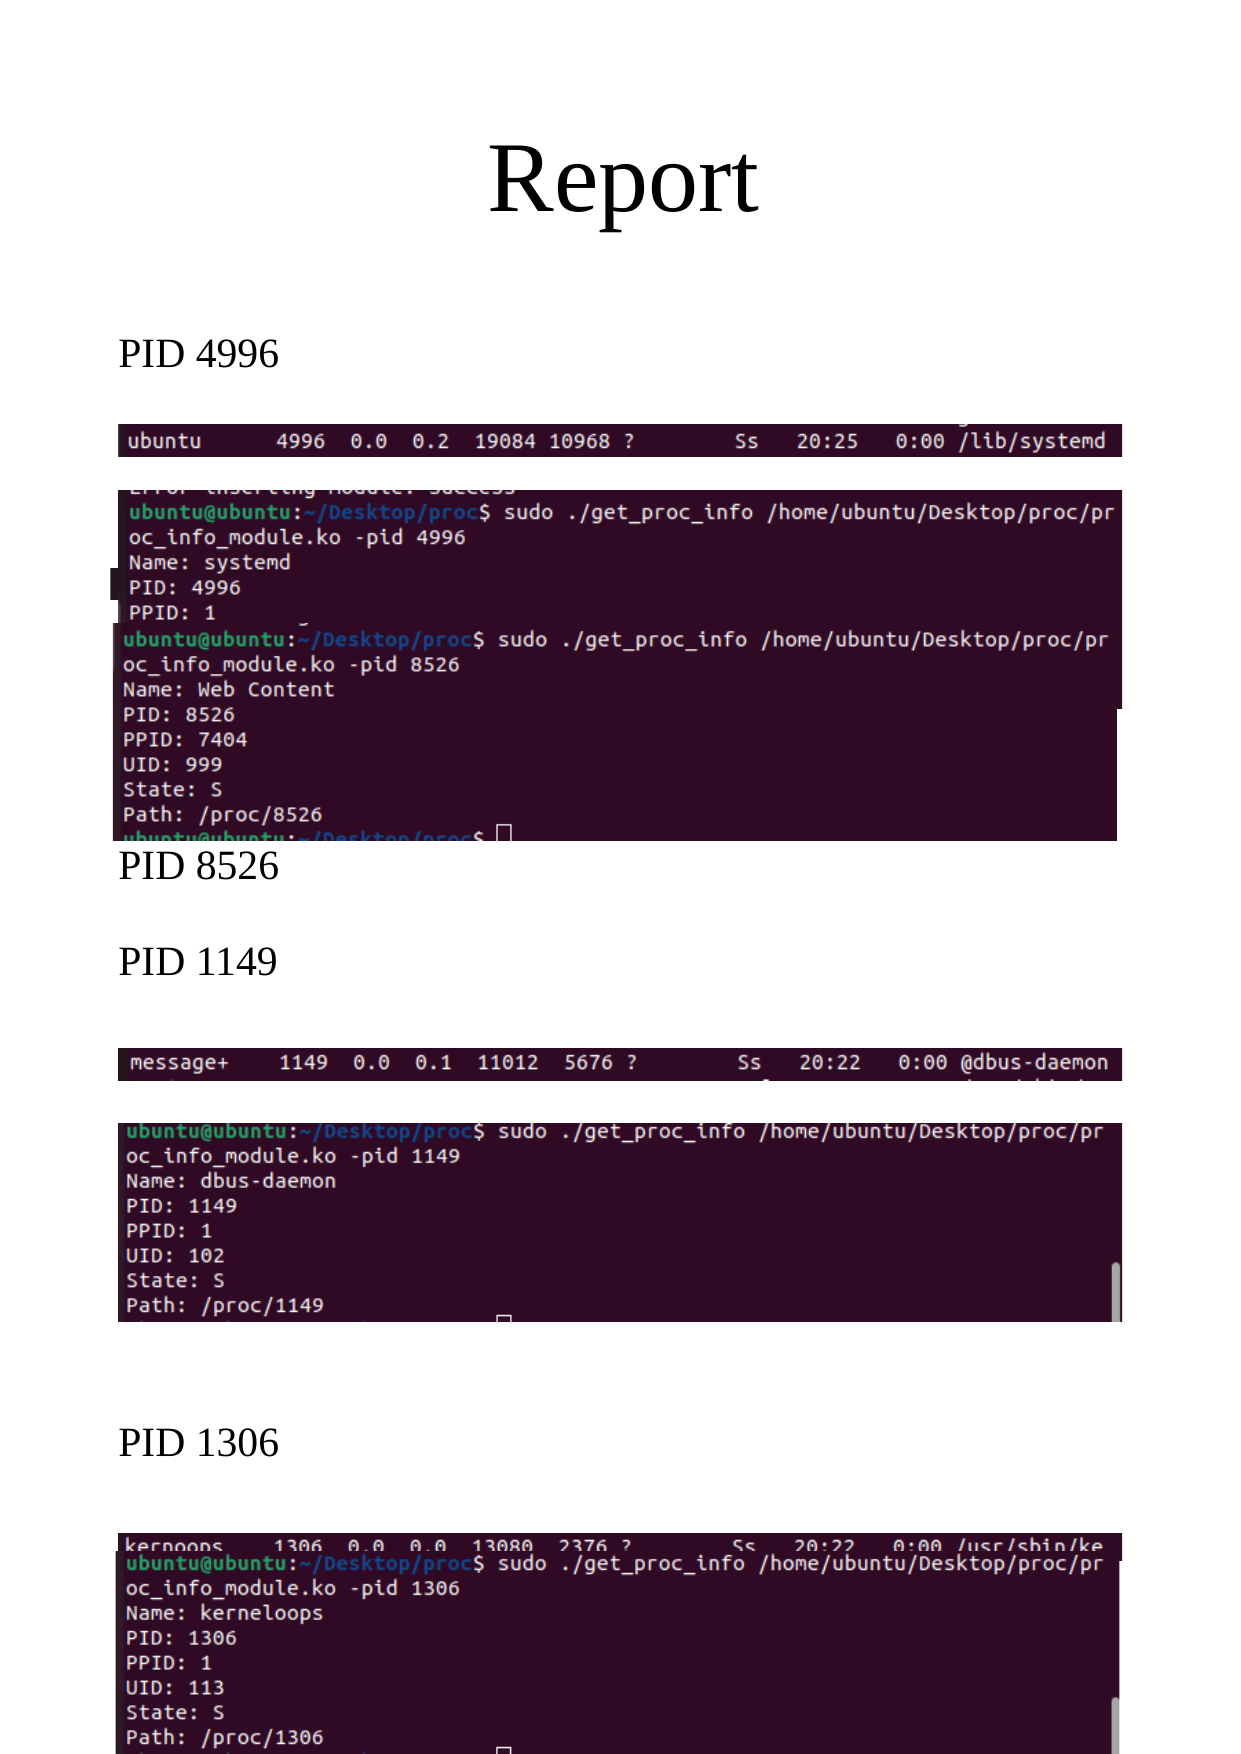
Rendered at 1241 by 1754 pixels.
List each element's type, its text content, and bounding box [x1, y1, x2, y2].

text PID 1306 [118, 1417, 1122, 1465]
picture [118, 424, 1123, 457]
text [118, 485, 1122, 490]
picture [118, 1048, 1123, 1081]
text PID 4996 [118, 329, 1122, 377]
text Report [118, 118, 1122, 233]
picture [118, 1123, 1123, 1322]
picture [110, 490, 1123, 841]
picture [115, 1533, 1123, 1754]
text PID 1149 [118, 937, 1122, 984]
text PID 8526 [118, 709, 1122, 889]
